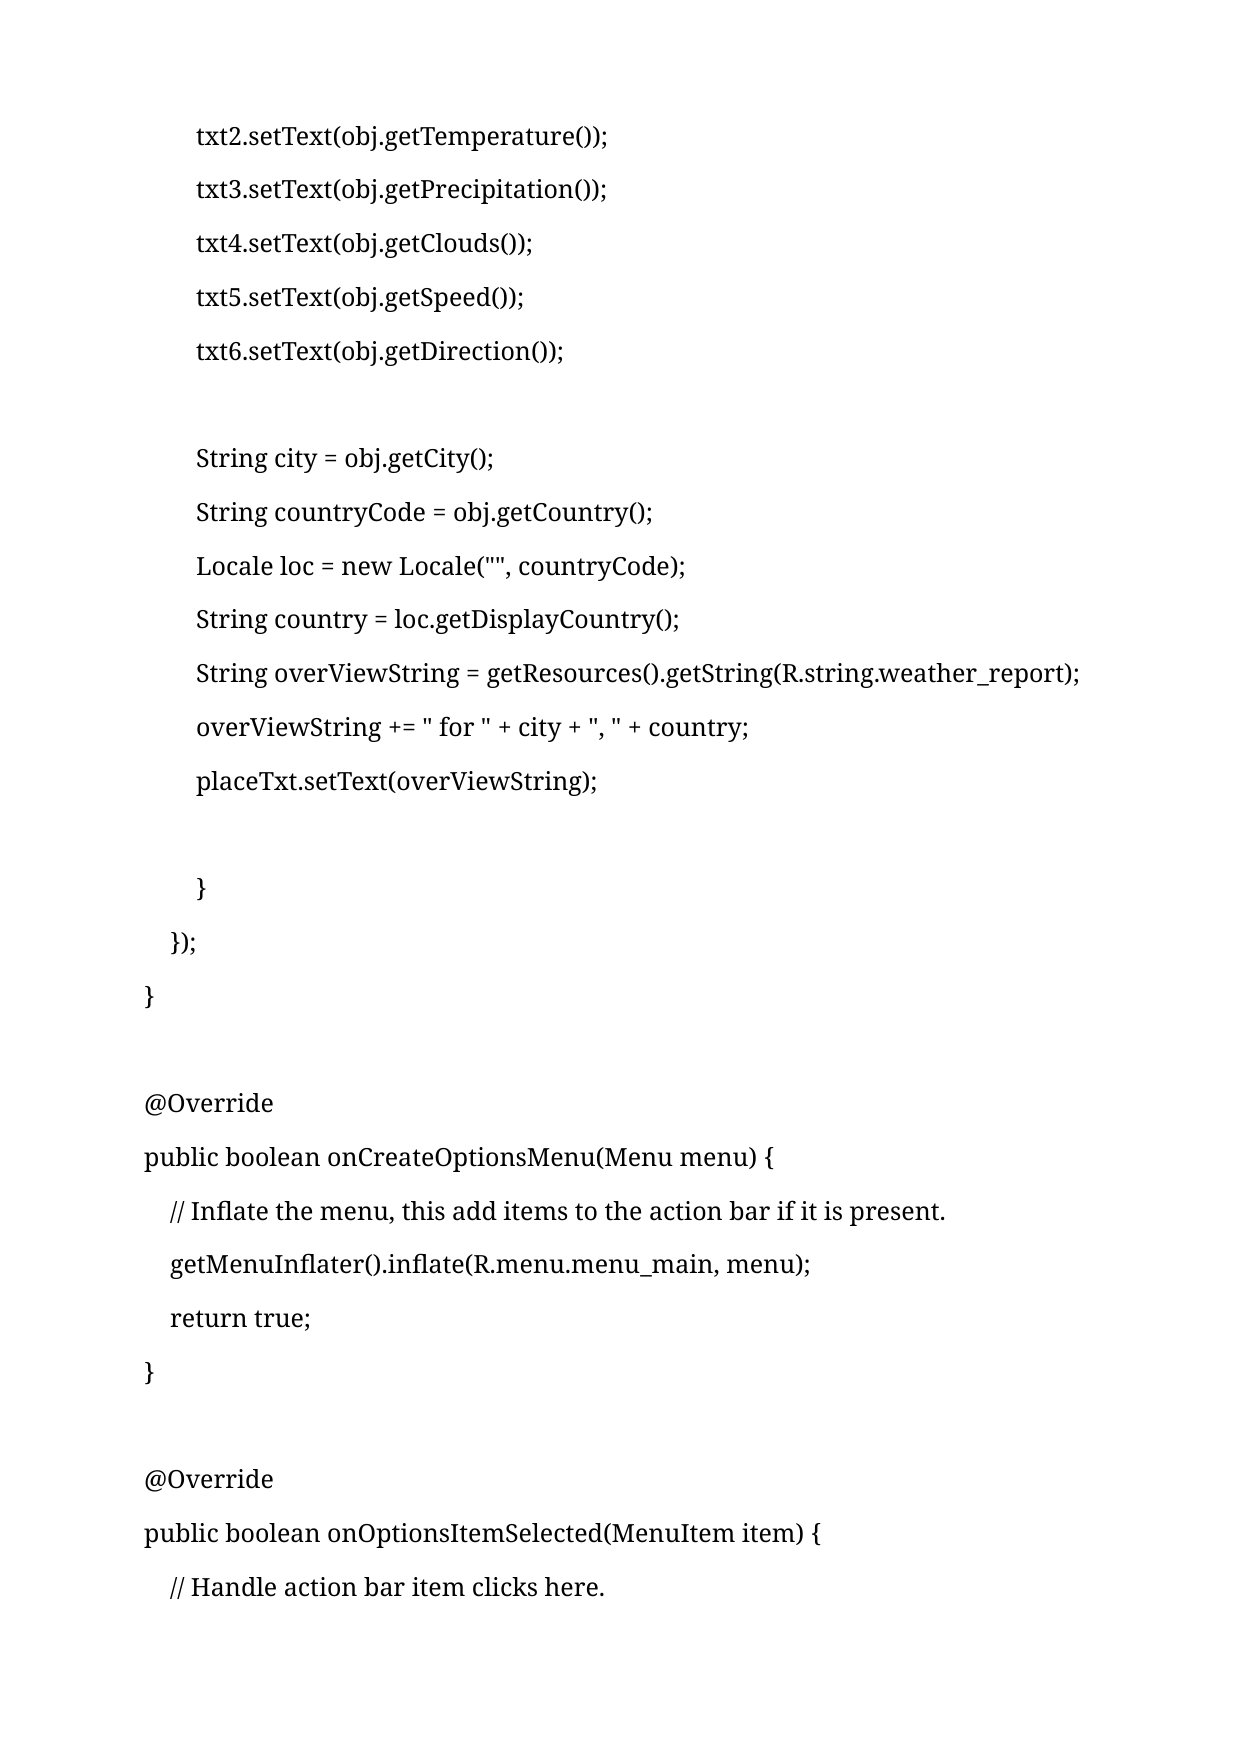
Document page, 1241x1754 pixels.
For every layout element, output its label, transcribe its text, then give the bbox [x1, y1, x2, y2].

text String overViewString = getResources().getString(R.string.weather_report); [118, 656, 1122, 690]
text return true; [118, 1301, 1122, 1335]
text } [118, 978, 1122, 1012]
text txt2.setText(obj.getTemperature()); [118, 118, 1122, 152]
text txt5.setText(obj.getSpeed()); [118, 279, 1122, 313]
text txt3.setText(obj.getPrecipitation()); [118, 172, 1122, 206]
text // Handle action bar item clicks here. [118, 1569, 1122, 1603]
text @Override [118, 1086, 1122, 1120]
text txt6.setText(obj.getDirection()); [118, 333, 1122, 367]
text txt4.setText(obj.getClouds()); [118, 226, 1122, 260]
text String city = obj.getCity(); [118, 441, 1122, 475]
text getMenuInflater().inflate(R.menu.menu_main, menu); [118, 1247, 1122, 1281]
text @Override [118, 1462, 1122, 1496]
text overViewString += " for " + city + ", " + country; [118, 709, 1122, 743]
text public boolean onOptionsItemSelected(MenuItem item) { [118, 1516, 1122, 1550]
text String countryCode = obj.getCountry(); [118, 494, 1122, 528]
text placeTxt.setText(overViewString); [118, 763, 1122, 797]
text }); [118, 924, 1122, 958]
text String country = loc.getDisplayCountry(); [118, 602, 1122, 636]
text Locale loc = new Locale("", countryCode); [118, 548, 1122, 582]
text } [118, 1354, 1122, 1388]
text public boolean onCreateOptionsMenu(Menu menu) { [118, 1139, 1122, 1173]
text } [118, 871, 1122, 905]
text // Inflate the menu, this add items to the action bar if it is present. [118, 1193, 1122, 1227]
